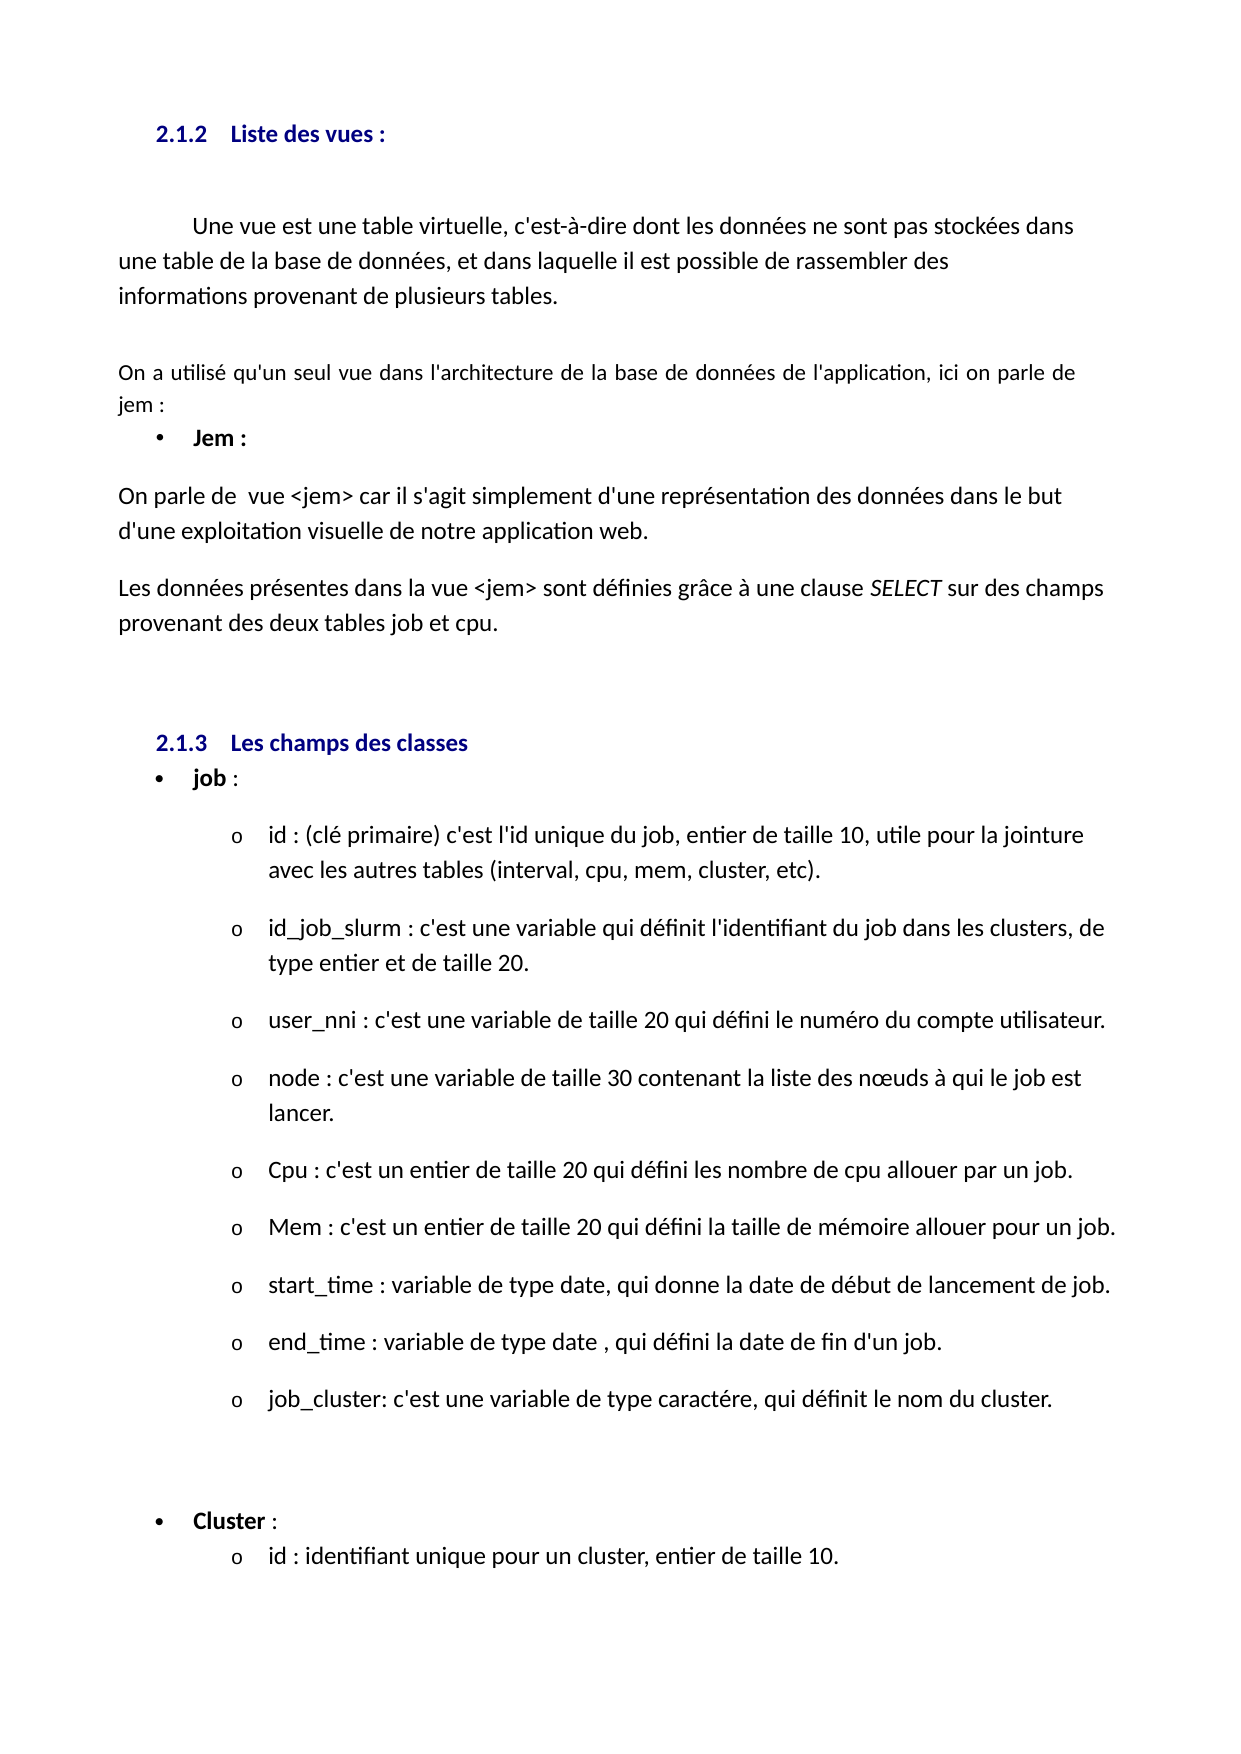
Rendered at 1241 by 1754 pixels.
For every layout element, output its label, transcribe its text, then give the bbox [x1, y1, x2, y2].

list Jem : [156, 422, 1122, 453]
list Cluster : [156, 1505, 1122, 1536]
text Les données présentes dans la vue <jem> sont définies grâce à une clause SELECT sur des champs provenant des deux tables job et cpu. [118, 572, 1122, 638]
list id : identifiant unique pour un cluster, entier de taille 10. [231, 1540, 1122, 1571]
list start_time : variable de type date, qui donne la date de début de lancement de job. [231, 1269, 1122, 1299]
text Une vue est une table virtuelle, c'est-à-dire dont les données ne sont pas stockées dans une table de la base de données, et dans laquelle il est possible de rassembler des informations provenant de plusieurs tables. [118, 211, 1077, 311]
list Cpu : c'est un entier de taille 20 qui défini les nombre de cpu allouer par un job. [231, 1154, 1122, 1184]
list id_job_slurm : c'est une variable qui définit l'identifiant du job dans les clusters, de type entier et de taille 20. [231, 912, 1122, 977]
list Mem : c'est un entier de taille 20 qui défini la taille de mémoire allouer pour un job. [231, 1211, 1122, 1242]
subtitle Les champs des classes [156, 727, 1122, 758]
list end_time : variable de type date , qui défini la date de fin d'un job. [231, 1326, 1122, 1357]
list id : (clé primaire) c'est l'id unique du job, entier de taille 10, utile pour la jointure avec les autres tables (interval, cpu, mem, cluster, etc). [231, 819, 1122, 885]
list node : c'est une variable de taille 30 contenant la liste des nœuds à qui le job est lancer. [231, 1062, 1122, 1127]
list user_nni : c'est une variable de taille 20 qui défini le numéro du compte utilisateur. [231, 1004, 1122, 1035]
text On parle de vue <jem> car il s'agit simplement d'une représentation des données dans le but d'une exploitation visuelle de notre application web. [118, 480, 1122, 545]
list job_cluster: c'est une variable de type caractére, qui définit le nom du cluster. [231, 1384, 1122, 1414]
text On a utilisé qu'un seul vue dans l'architecture de la base de données de l'application, ici on parle de jem : [118, 358, 1077, 418]
subtitle Liste des vues : [156, 118, 1122, 149]
list job : [156, 762, 1122, 793]
